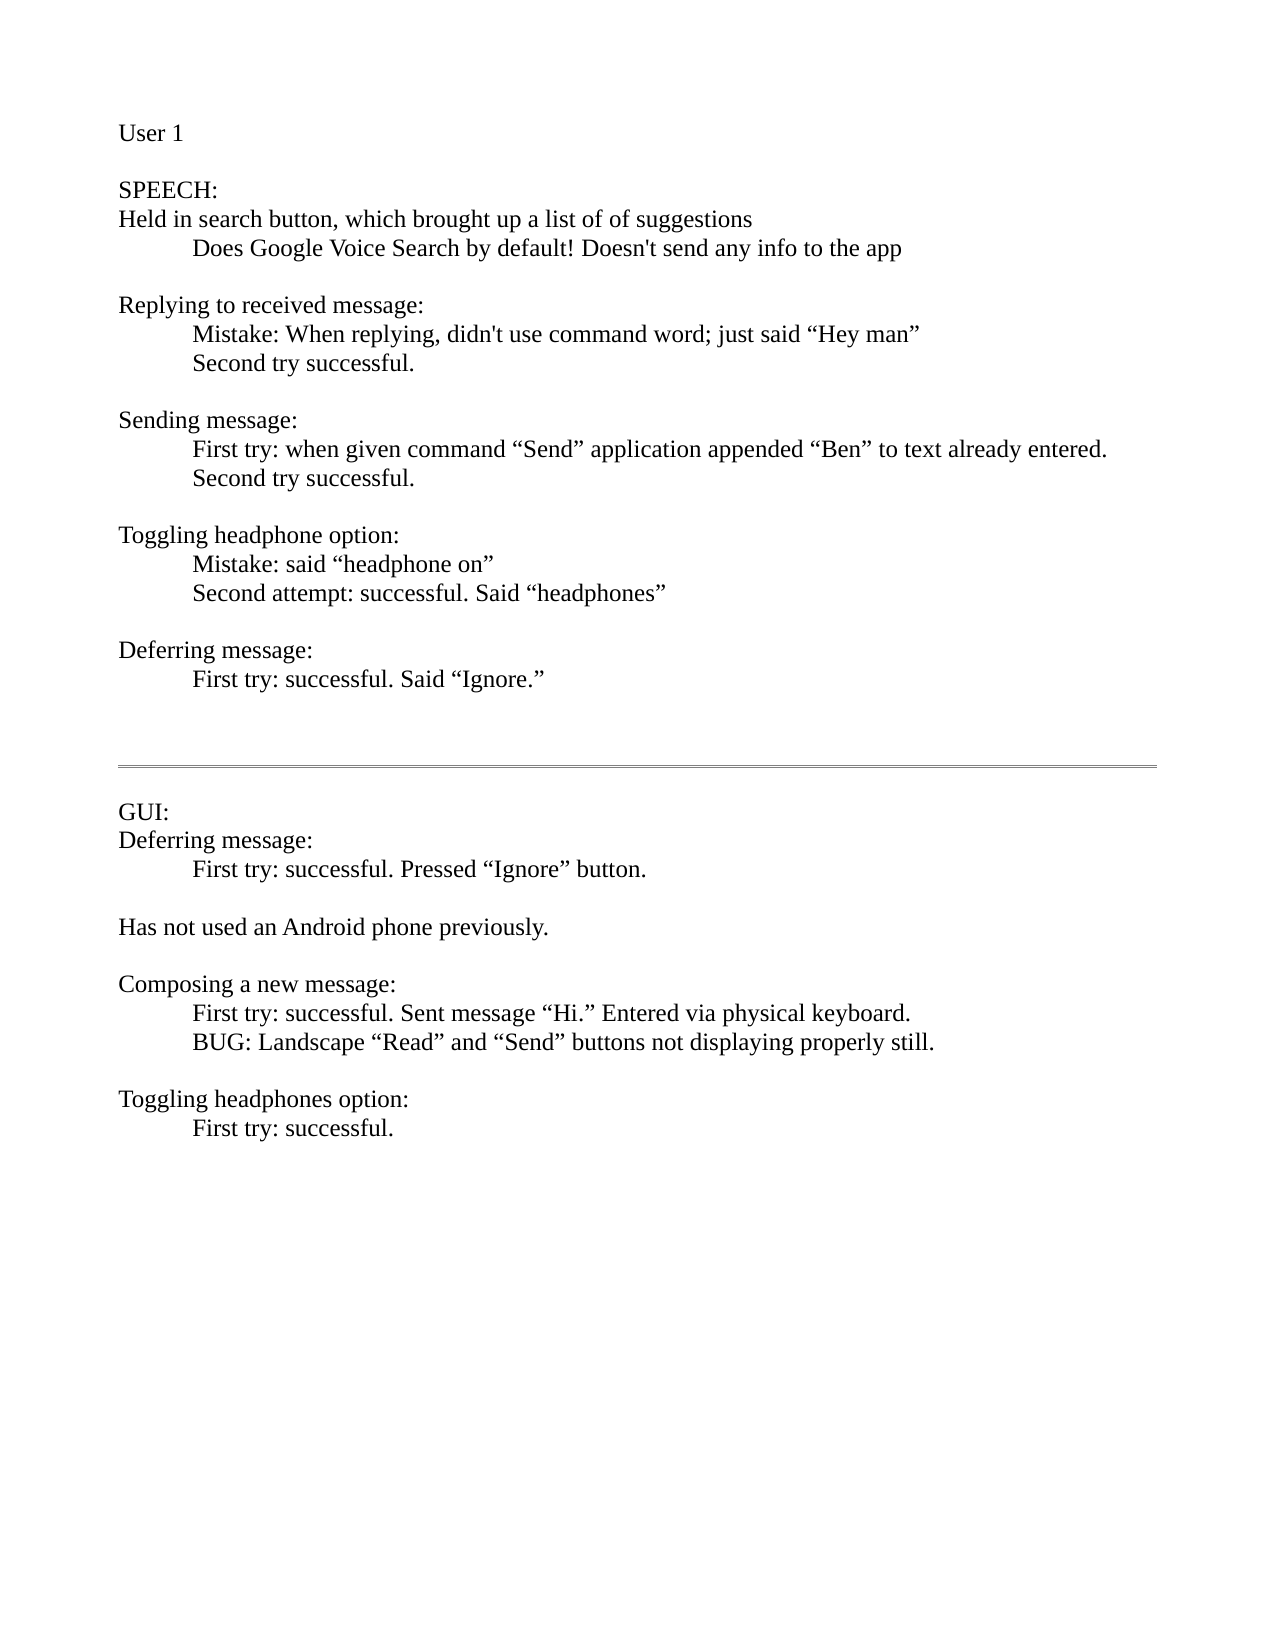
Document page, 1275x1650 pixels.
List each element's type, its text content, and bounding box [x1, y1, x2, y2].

text GUI: [118, 797, 1157, 826]
text SPEECH: [118, 176, 1157, 204]
text Second try successful. [118, 348, 1157, 377]
text Has not used an Android phone previously. [118, 912, 1157, 941]
text Deferring message: [118, 636, 1157, 664]
text BUG: Landscape “Read” and “Send” buttons not displaying properly still. [118, 1027, 1157, 1056]
text User 1 [118, 118, 1157, 147]
text Held in search button, which brought up a list of of suggestions [118, 204, 1157, 233]
text Second try successful. [118, 463, 1157, 492]
text Toggling headphone option: [118, 521, 1157, 549]
text First try: when given command “Send” application appended “Ben” to text already entered. [118, 434, 1157, 463]
text Does Google Voice Search by default! Doesn't send any info to the app [118, 233, 1157, 262]
text Mistake: When replying, didn't use command word; just said “Hey man” [118, 319, 1157, 348]
text Sending message: [118, 406, 1157, 434]
text Toggling headphones option: [118, 1084, 1157, 1113]
text First try: successful. Sent message “Hi.” Entered via physical keyboard. [118, 998, 1157, 1027]
text Second attempt: successful. Said “headphones” [118, 578, 1157, 607]
text First try: successful. [118, 1113, 1157, 1142]
text Mistake: said “headphone on” [118, 549, 1157, 578]
text Replying to received message: [118, 291, 1157, 319]
text Deferring message: [118, 826, 1157, 854]
text Composing a new message: [118, 969, 1157, 998]
text First try: successful. Pressed “Ignore” button. [118, 854, 1157, 883]
text First try: successful. Said “Ignore.” [118, 664, 1157, 693]
